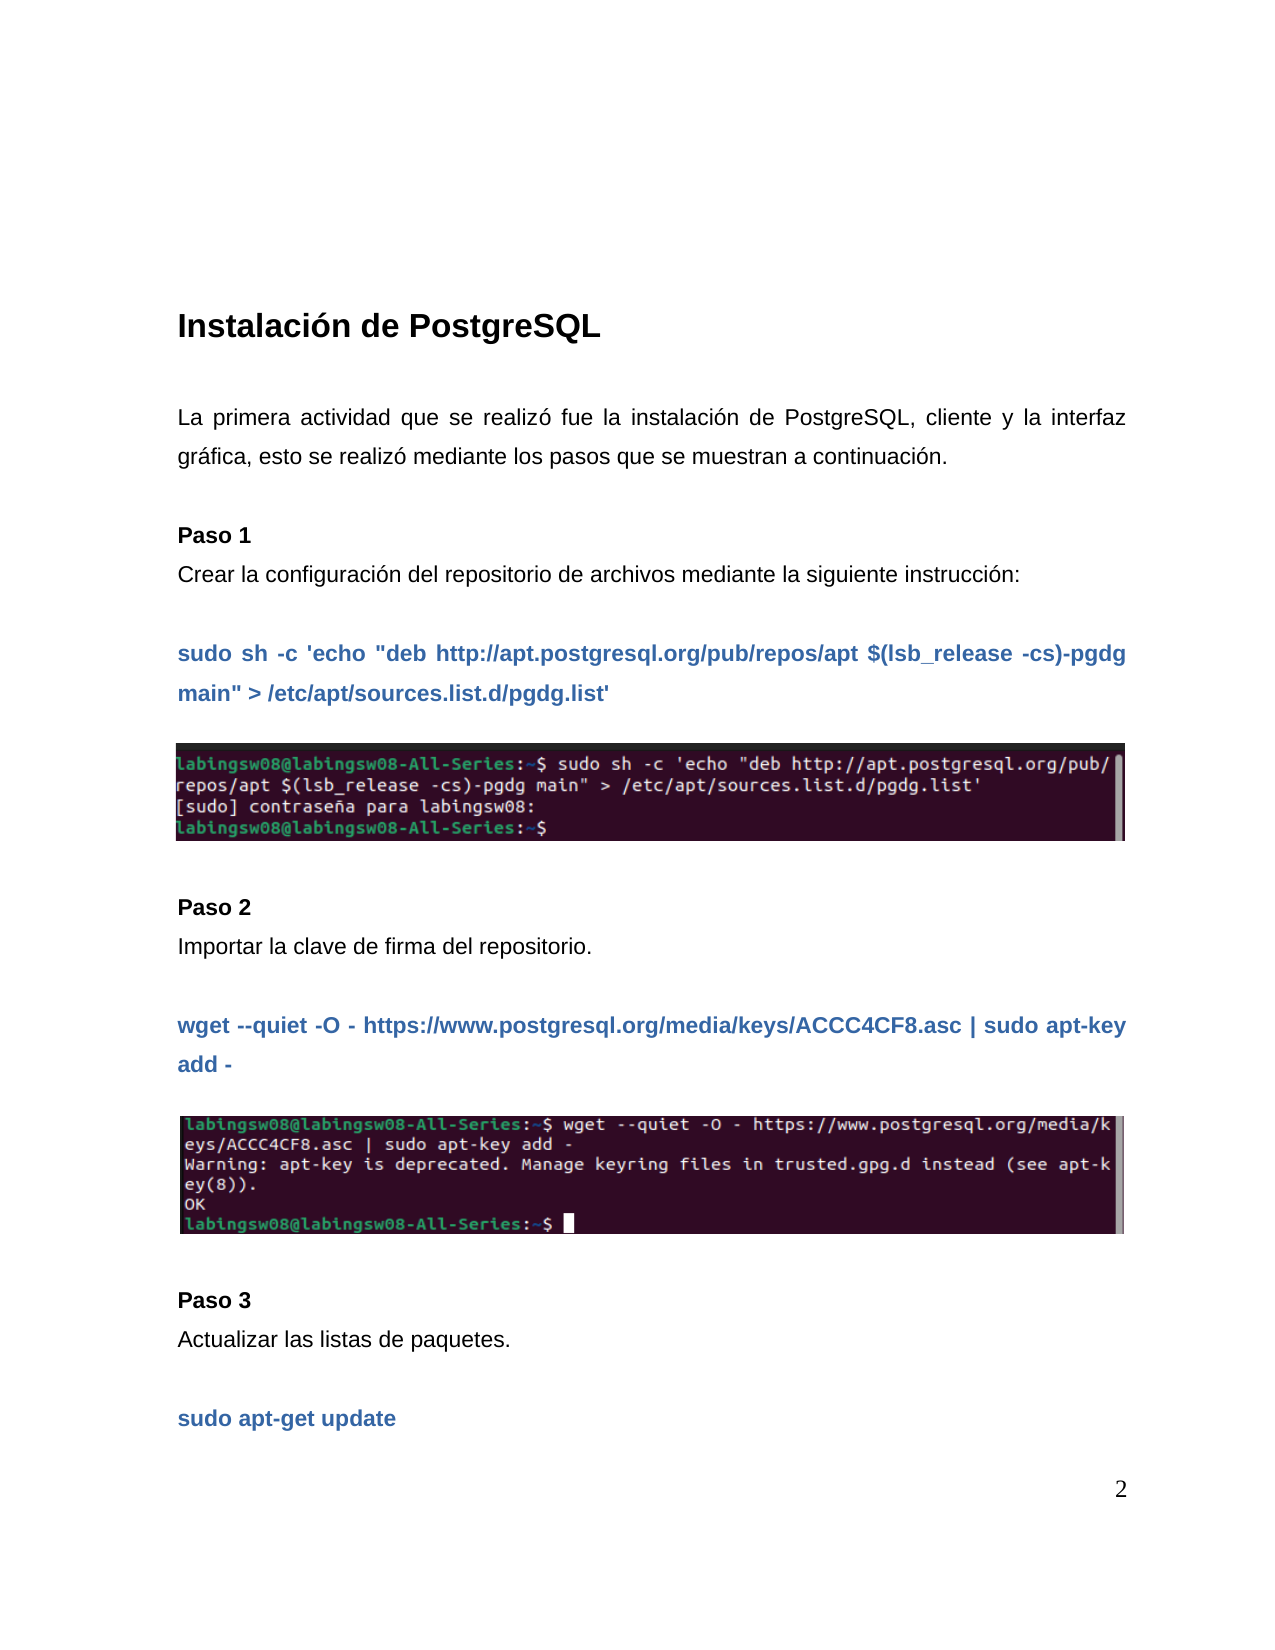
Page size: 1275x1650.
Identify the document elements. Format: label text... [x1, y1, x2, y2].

text La primera actividad que se realizó fue la instalación de PostgreSQL, cliente y la interfaz gráfica, esto se realizó mediante los pasos que se muestran a continuación. [177, 403, 1127, 469]
text Crear la configuración del repositorio de archivos mediante la siguiente instrucción: [177, 561, 1127, 588]
text sudo apt-get update [177, 1405, 1127, 1431]
text wget --quiet -O - https://www.postgresql.org/media/keys/ACCC4CF8.asc | sudo apt-key add - [177, 1012, 1127, 1078]
picture [180, 1116, 1124, 1234]
text Paso 2 [177, 893, 1127, 920]
text Actualizar las listas de paquetes. [177, 1326, 1127, 1352]
picture [175, 743, 1125, 841]
text Importar la clave de firma del repositorio. [177, 933, 1127, 959]
text sudo sh -c 'echo "deb http://apt.postgresql.org/pub/repos/apt $(lsb_release -cs)-pgdg main" > /etc/apt/sources.list.d/pgdg.list' [177, 640, 1127, 706]
text Instalación de PostgreSQL [177, 306, 1127, 345]
text Paso 1 [177, 522, 1127, 548]
text Paso 3 [177, 1287, 1127, 1313]
